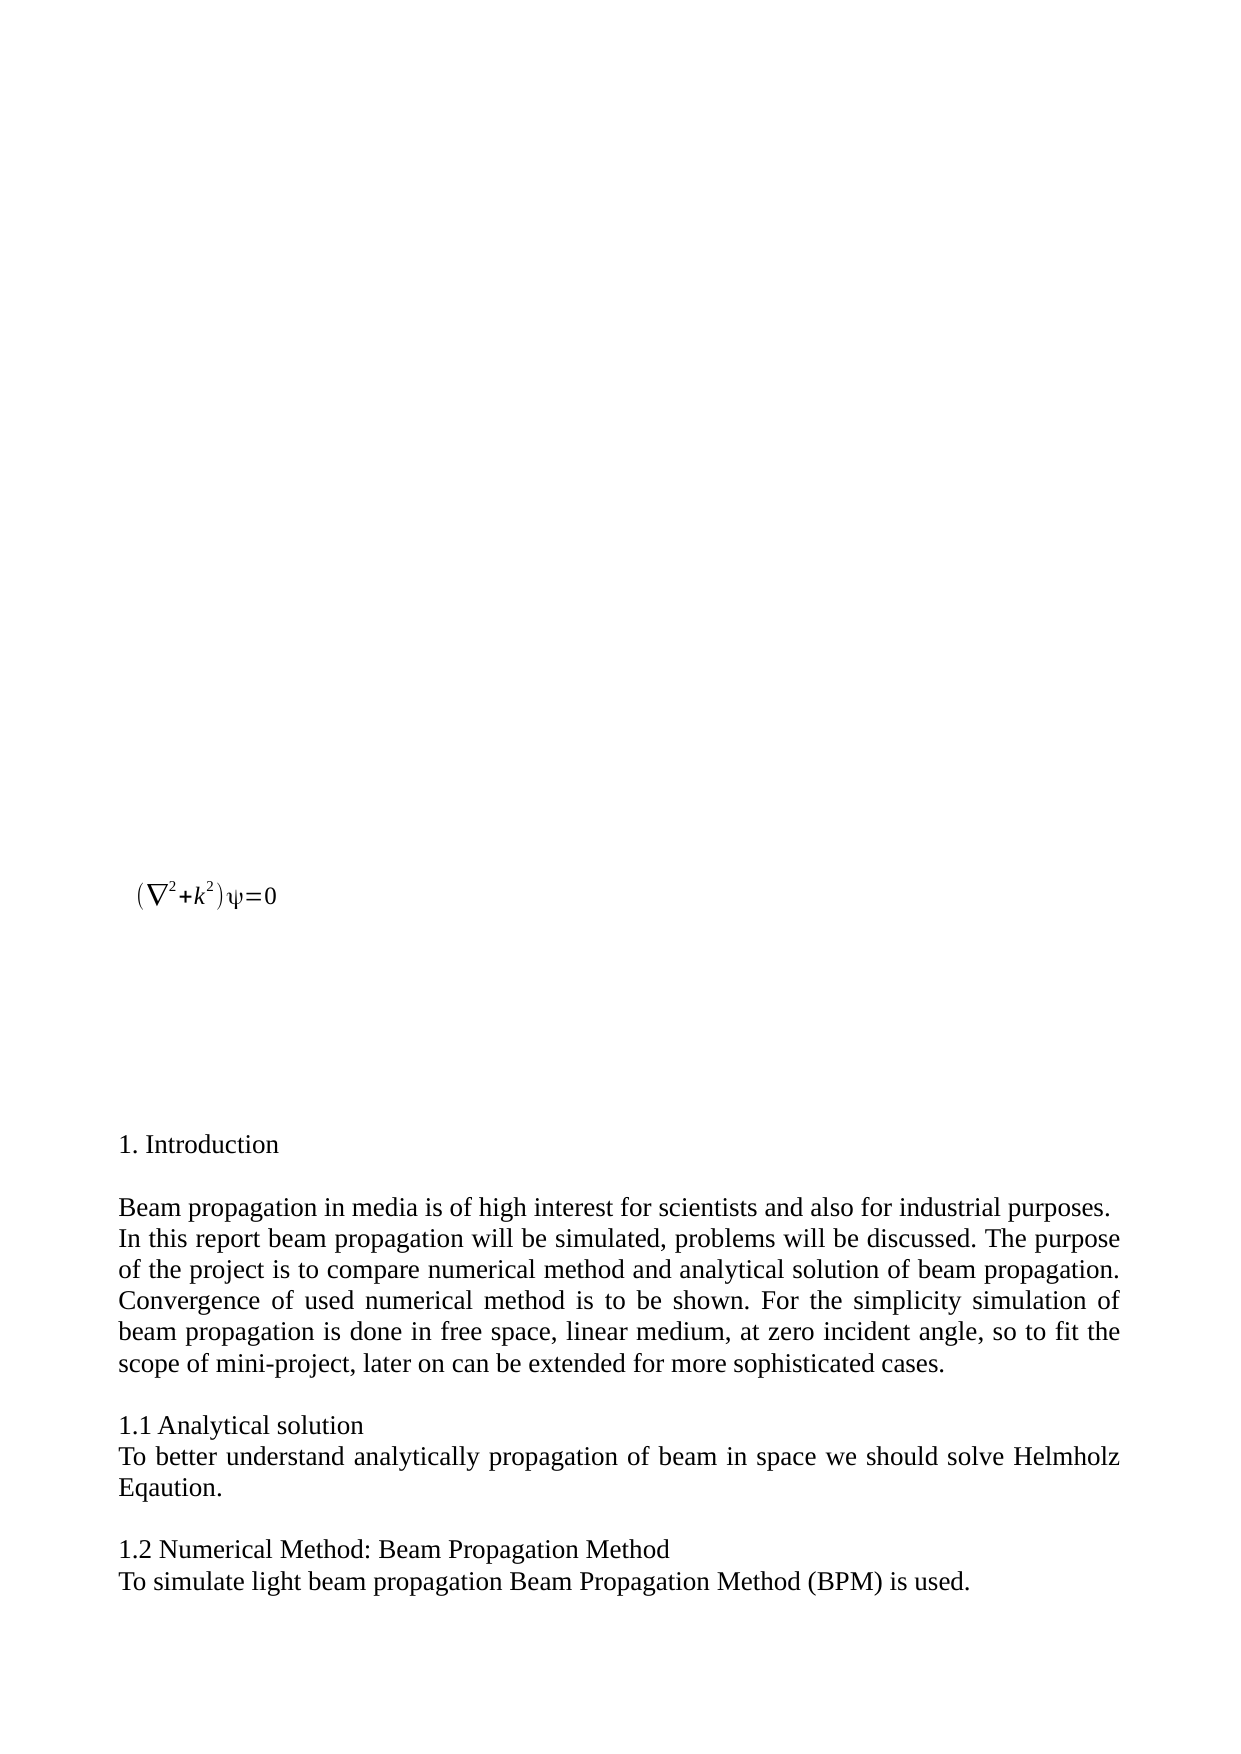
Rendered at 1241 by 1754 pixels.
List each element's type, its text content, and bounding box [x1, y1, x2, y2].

text 1.2 Numerical Method: Beam Propagation Method [118, 1533, 1122, 1565]
text 1.1 Analytical solution [118, 1409, 1122, 1440]
text 1. Introduction [118, 1129, 1122, 1160]
text In this report beam propagation will be simulated, problems will be discussed. The purpose of the project is to compare numerical method and analytical solution of beam propagation. Convergence of used numerical method is to be shown. For the simplicity simulation of beam propagation is done in free space, linear medium, at zero incident angle, so to fit the scope of mini-project, later on can be extended for more sophisticated cases. [118, 1222, 1122, 1378]
text Beam propagation in media is of high interest for scientists and also for industrial purposes. [118, 1191, 1122, 1222]
text To simulate light beam propagation Beam Propagation Method (BPM) is used. [118, 1565, 1122, 1596]
text To better understand analytically propagation of beam in space we should solve Helmholz Eqaution. [118, 1440, 1122, 1502]
